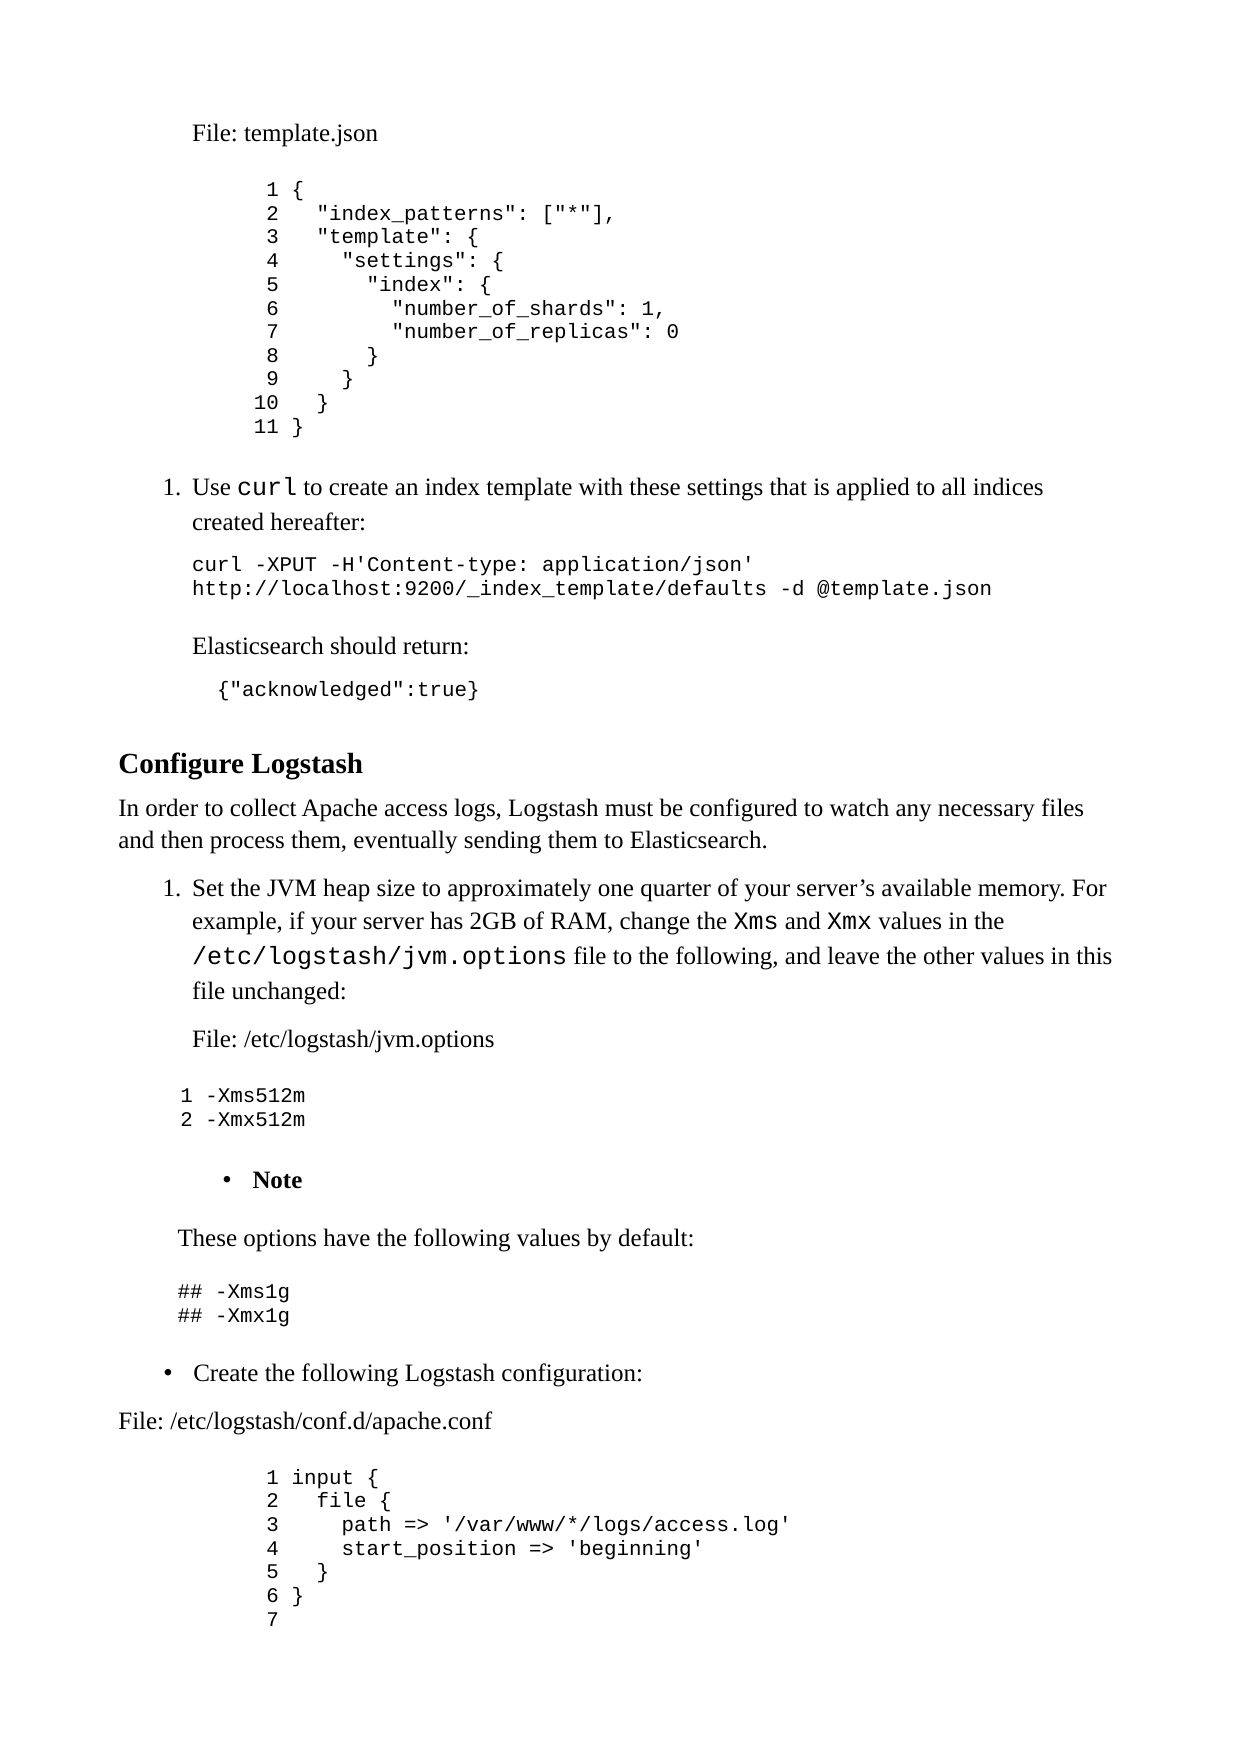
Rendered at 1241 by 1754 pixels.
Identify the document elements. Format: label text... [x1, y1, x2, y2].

list Set the JVM heap size to approximately one quarter of your server’s available memory. For example, if your server has 2GB of RAM, change the Xms and Xmx values in the /etc/logstash/jvm.options file to the following, and leave the other values in this file unchanged: [162, 873, 1122, 1005]
list {"acknowledged":true} [162, 679, 1122, 702]
list Create the following Logstash configuration: [164, 1358, 1122, 1387]
subtitle File: /etc/logstash/jvm.options [162, 1024, 1122, 1053]
list Elasticsearch should return: [162, 631, 1122, 660]
table_header { "index_patterns": ["*"], "template": { "settings": { "index": { "number_of_shards": 1, "number_of_replicas": 0 } } } } [289, 176, 692, 472]
table_header -Xms512m -Xmx512m [202, 1082, 318, 1165]
text ## -Xms1g [177, 1281, 1063, 1305]
table_header 1 2 3 4 5 6 7 [251, 1464, 288, 1635]
list curl -XPUT -H'Content-type: application/json' http://localhost:9200/_index_template/defaults -d @template.json [162, 554, 1122, 602]
table_header 1 2 [177, 1082, 202, 1165]
list Use curl to create an index template with these settings that is applied to all indices created hereafter: [162, 472, 1122, 536]
table_header 1 2 3 4 5 6 7 8 9 10 11 [251, 176, 288, 472]
text These options have the following values by default: [177, 1223, 1063, 1252]
list Note [223, 1165, 1063, 1194]
table_header input { file { path => '/var/www/*/logs/access.log' start_position => 'beginning' } } [289, 1464, 954, 1635]
subtitle Configure Logstash [118, 747, 1122, 780]
subtitle File: template.json [162, 118, 1122, 147]
subtitle File: /etc/logstash/conf.d/apache.conf [118, 1406, 1122, 1434]
text ## -Xmx1g [177, 1305, 1063, 1329]
text In order to collect Apache access logs, Logstash must be configured to watch any necessary files and then process them, eventually sending them to Elasticsearch. [118, 793, 1122, 854]
